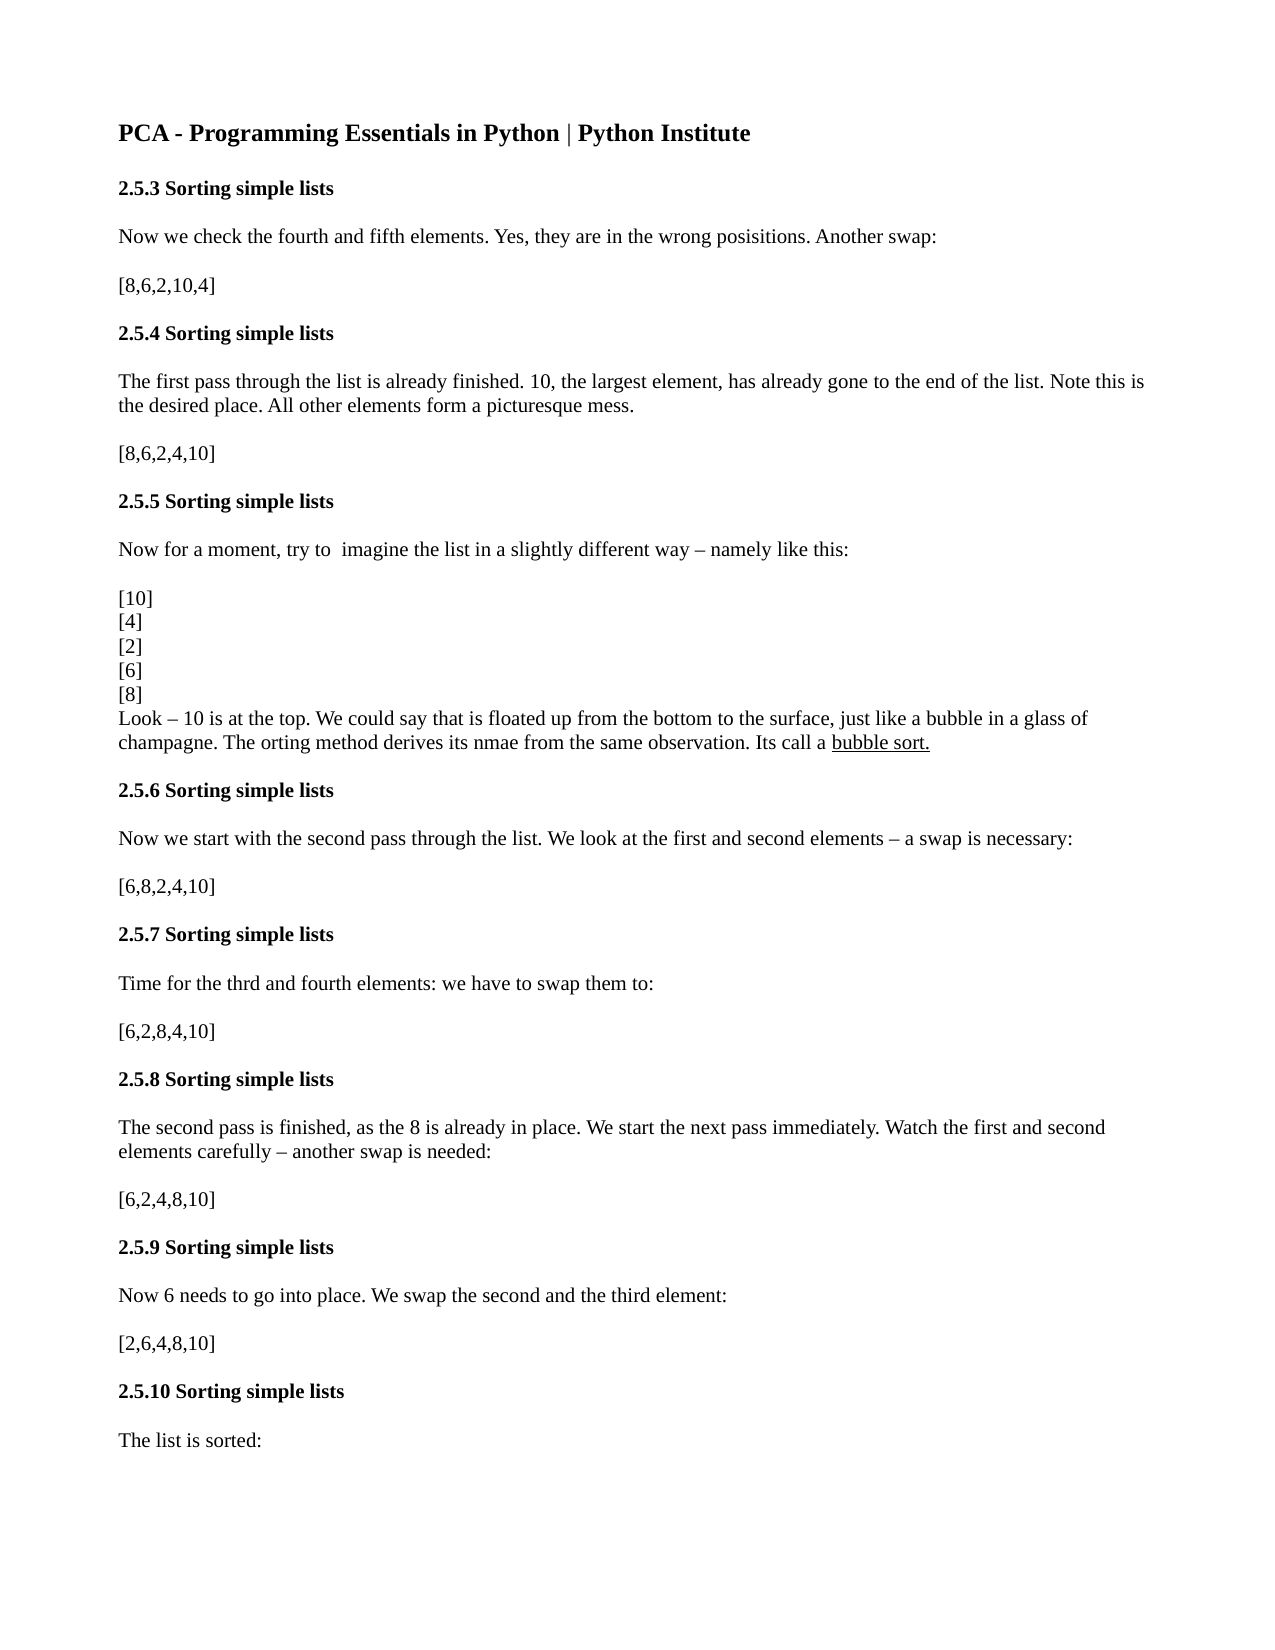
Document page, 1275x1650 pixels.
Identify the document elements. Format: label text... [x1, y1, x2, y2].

text [6] [118, 658, 1157, 682]
text The second pass is finished, as the 8 is already in place. We start the next pass immediately. Watch the first and second elements carefully – another swap is needed: [118, 1115, 1157, 1163]
text 2.5.3 Sorting simple lists [118, 176, 1157, 200]
text [2] [118, 633, 1157, 658]
text 2.5.5 Sorting simple lists [118, 489, 1157, 513]
text [4] [118, 609, 1157, 633]
text 2.5.10 Sorting simple lists [118, 1379, 1157, 1403]
text Time for the thrd and fourth elements: we have to swap them to: [118, 970, 1157, 994]
text Now for a moment, try to imagine the list in a slightly different way – namely like this: [118, 537, 1157, 561]
text [6,8,2,4,10] [118, 874, 1157, 898]
text 2.5.6 Sorting simple lists [118, 778, 1157, 802]
text [8,6,2,4,10] [118, 441, 1157, 465]
text The first pass through the list is already finished. 10, the largest element, has already gone to the end of the list. Note this is the desired place. All other elements form a picturesque mess. [118, 369, 1157, 417]
text [8,6,2,10,4] [118, 273, 1157, 297]
text 2.5.9 Sorting simple lists [118, 1235, 1157, 1259]
text 2.5.4 Sorting simple lists [118, 321, 1157, 345]
text 2.5.8 Sorting simple lists [118, 1067, 1157, 1091]
text [10] [118, 585, 1157, 609]
text [6,2,8,4,10] [118, 1018, 1157, 1043]
text The list is sorted: [118, 1428, 1157, 1452]
text Now we check the fourth and fifth elements. Yes, they are in the wrong posisitions. Another swap: [118, 224, 1157, 248]
text [6,2,4,8,10] [118, 1187, 1157, 1211]
text [8] [118, 682, 1157, 706]
text Now we start with the second pass through the list. We look at the first and second elements – a swap is necessary: [118, 826, 1157, 850]
text [2,6,4,8,10] [118, 1331, 1157, 1355]
text Look – 10 is at the top. We could say that is floated up from the bottom to the surface, just like a bubble in a glass of champagne. The orting method derives its nmae from the same observation. Its call a bubble sort. [118, 706, 1157, 754]
text 2.5.7 Sorting simple lists [118, 922, 1157, 946]
text Now 6 needs to go into place. We swap the second and the third element: [118, 1283, 1157, 1307]
